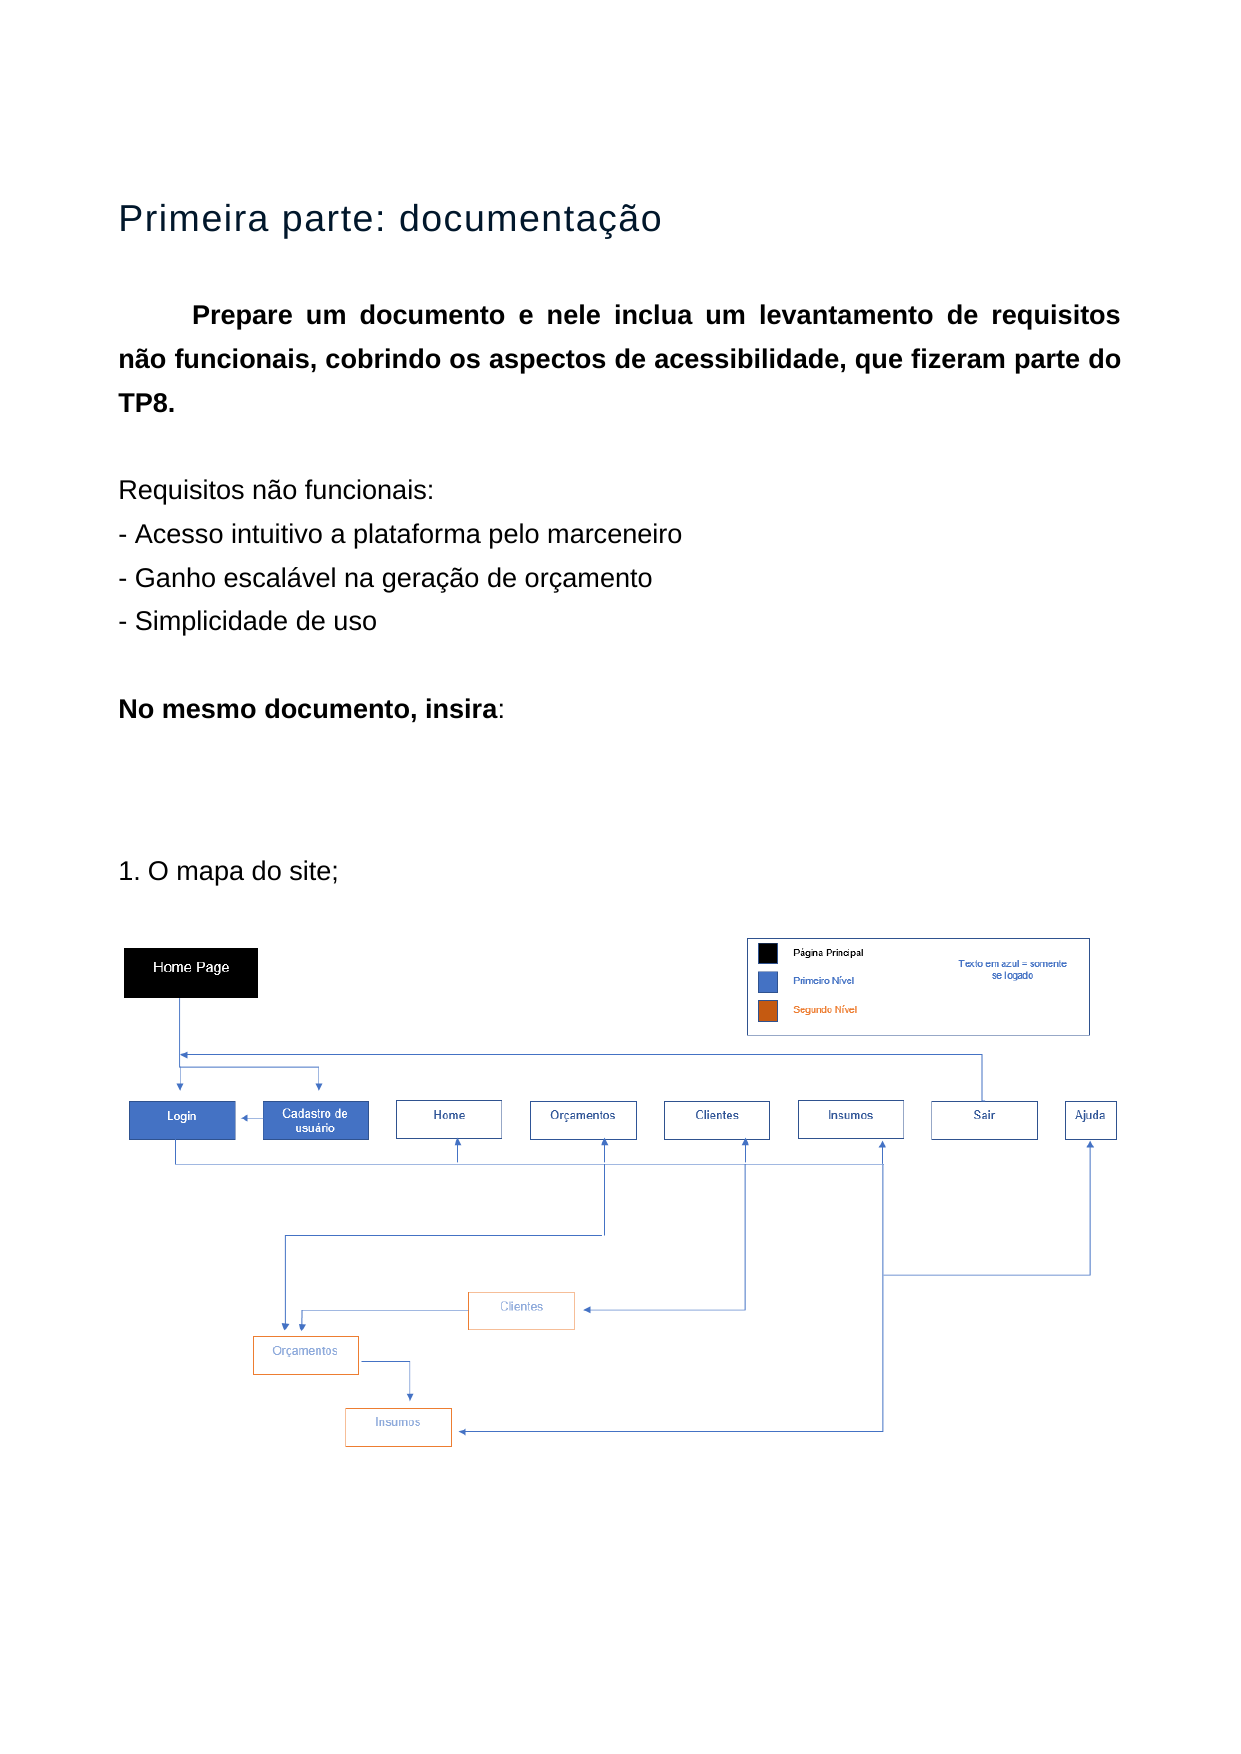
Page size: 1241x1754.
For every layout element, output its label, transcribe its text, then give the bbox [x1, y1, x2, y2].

text No mesmo documento, insira: [118, 680, 1122, 724]
text - Simplicidade de uso [118, 593, 1122, 637]
text Requisitos não funcionais: [118, 462, 1122, 505]
subtitle Primeira parte: documentação [118, 177, 1122, 240]
text - Ganho escalável na geração de orçamento [118, 549, 1122, 593]
list O mapa do site; [118, 843, 1122, 887]
text Prepare um documento e nele inclua um levantamento de requisitos não funcionais, cobrindo os aspectos de acessibilidade, que fizeram parte do TP8. [118, 287, 1122, 418]
text - Acesso intuitivo a plataforma pelo marceneiro [118, 505, 1122, 549]
picture [118, 930, 1123, 1458]
